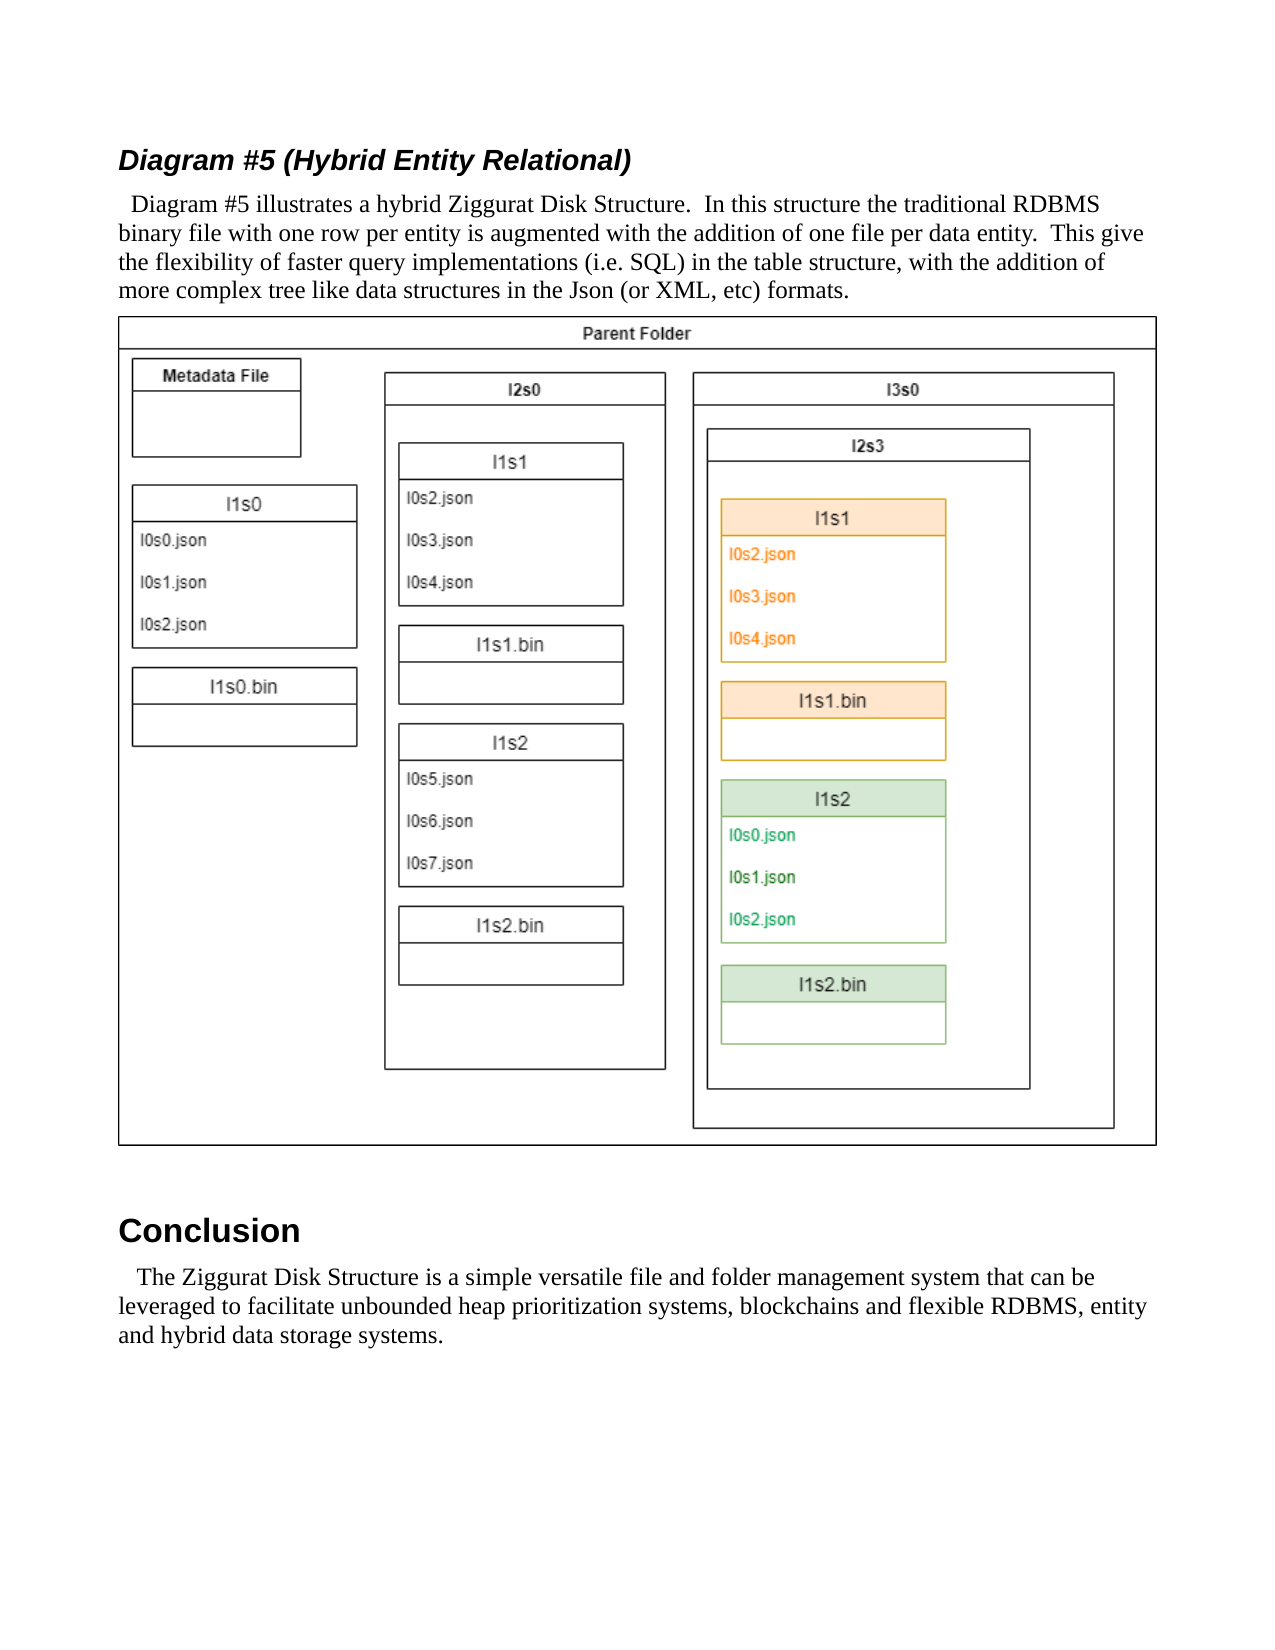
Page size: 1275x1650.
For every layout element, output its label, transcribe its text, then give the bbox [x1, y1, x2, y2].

subtitle Conclusion [118, 1211, 1157, 1250]
subtitle Diagram #5 (Hybrid Entity Relational) [118, 143, 1157, 177]
picture [118, 316, 1157, 1146]
text The Ziggurat Disk Structure is a simple versatile file and folder management system that can be leveraged to facilitate unbounded heap prioritization systems, blockchains and flexible RDBMS, entity and hybrid data storage systems. [118, 1262, 1157, 1349]
text Diagram #5 illustrates a hybrid Ziggurat Disk Structure. In this structure the traditional RDBMS binary file with one row per entity is augmented with the addition of one file per data entity. This give the flexibility of faster query implementations (i.e. SQL) in the table structure, with the addition of more complex tree like data structures in the Json (or XML, etc) formats. [118, 189, 1157, 304]
